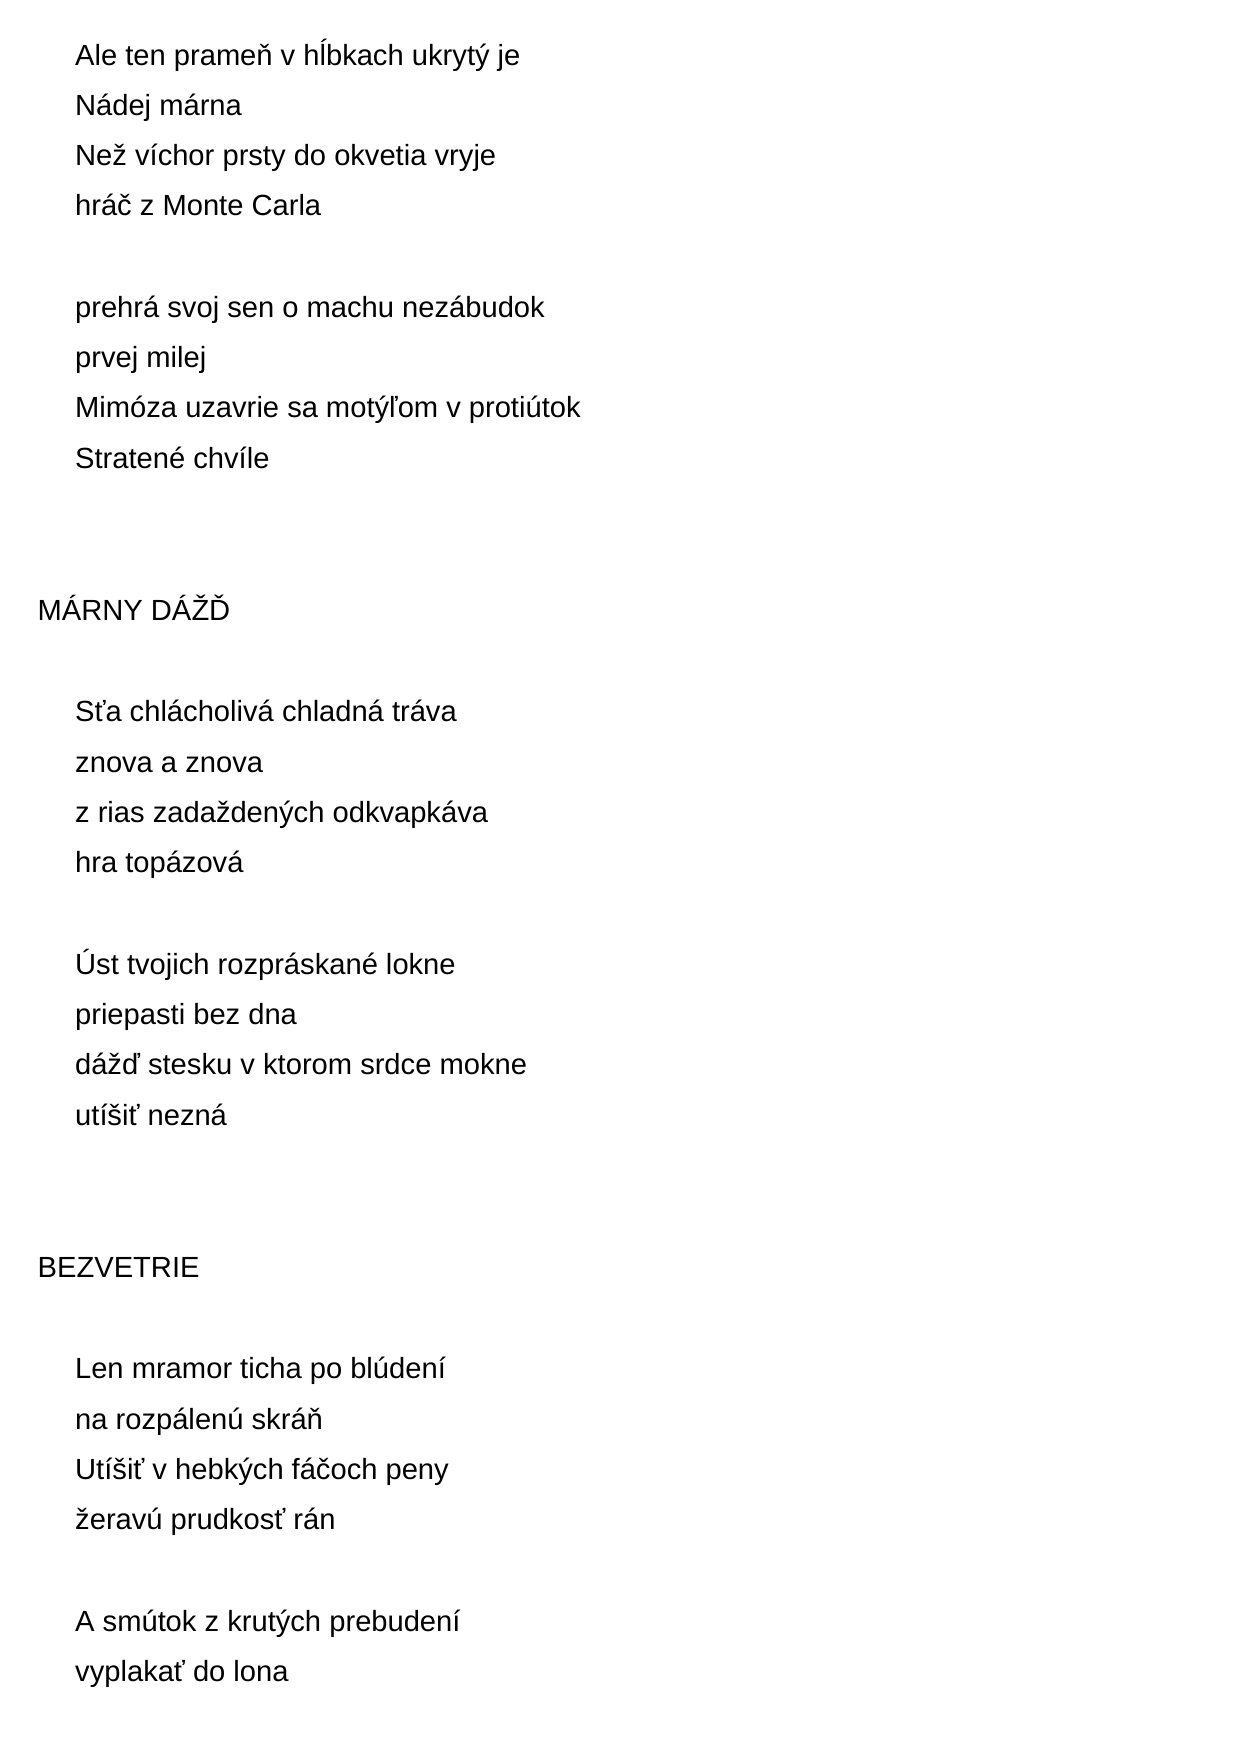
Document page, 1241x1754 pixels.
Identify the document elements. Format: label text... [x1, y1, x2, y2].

text vyplakať do lona [37, 1654, 1089, 1688]
text Utíšiť v hebkých fáčoch peny [37, 1452, 1089, 1486]
text Mimóza uzavrie sa motýľom v protiútok [37, 390, 1089, 424]
text hra topázová [37, 845, 1089, 879]
text na rozpálenú skráň [37, 1402, 1089, 1435]
text prehrá svoj sen o machu nezábudok [37, 290, 1089, 323]
text prvej milej [37, 340, 1089, 374]
text Úst tvojich rozpráskané lokne [37, 947, 1089, 980]
text Len mramor ticha po blúdení [37, 1351, 1089, 1385]
text dážď stesku v ktorom srdce mokne [37, 1047, 1089, 1081]
text žeravú prudkosť rán [37, 1502, 1089, 1536]
subtitle BEZVETRIE [37, 1250, 1089, 1284]
text Stratené chvíle [37, 441, 1089, 474]
text utíšiť nezná [37, 1098, 1089, 1131]
text z rias zadaždených odkvapkáva [37, 795, 1089, 829]
text A smútok z krutých prebudení [37, 1604, 1089, 1637]
text Ale ten prameň v hĺbkach ukrytý je [37, 37, 1089, 71]
subtitle MÁRNY DÁŽĎ [37, 593, 1089, 627]
text znova a znova [37, 745, 1089, 778]
text priepasti bez dna [37, 997, 1089, 1031]
text hráč z Monte Carla [37, 188, 1089, 222]
text Nádej márna [37, 88, 1089, 121]
text Sťa chlácholivá chladná tráva [37, 694, 1089, 728]
text Než víchor prsty do okvetia vryje [37, 138, 1089, 172]
